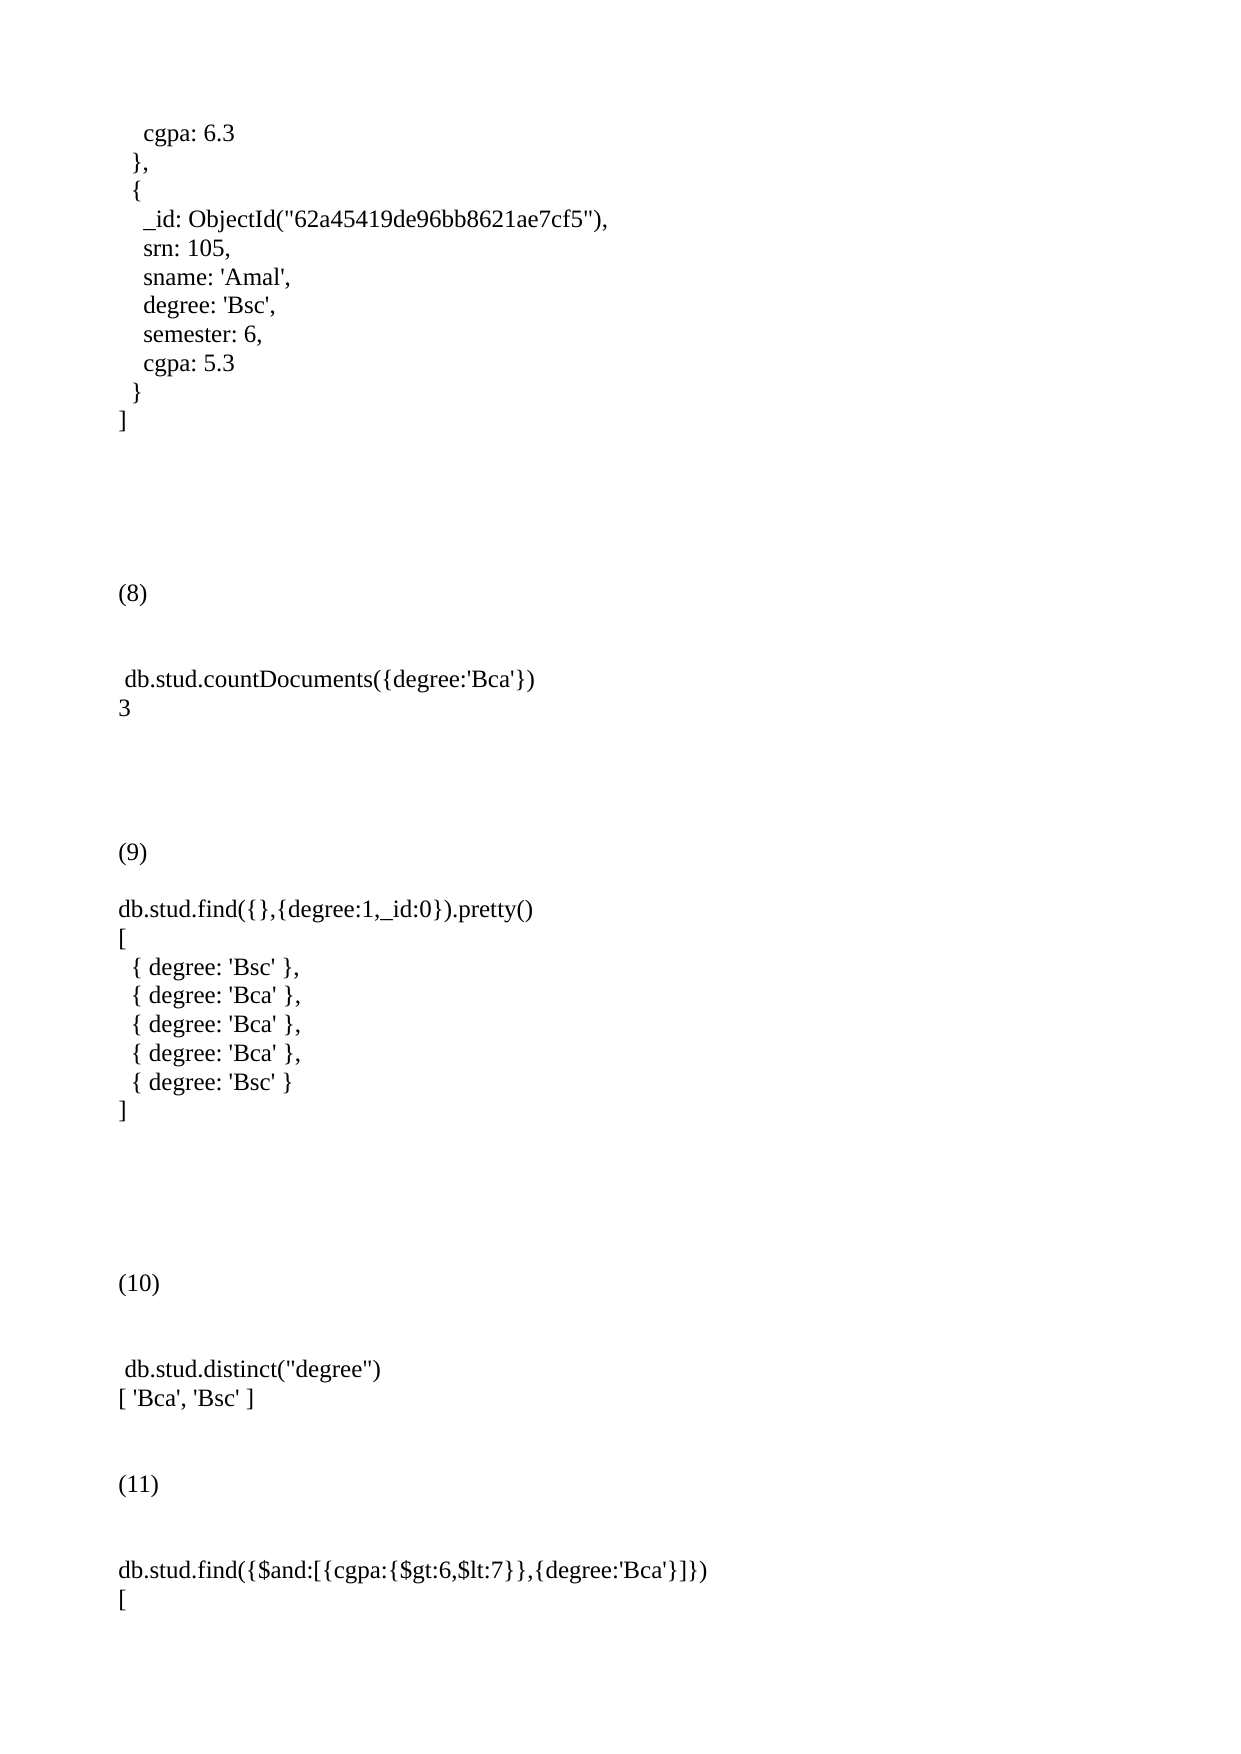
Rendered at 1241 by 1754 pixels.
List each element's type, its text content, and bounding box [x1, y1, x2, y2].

text 3 [118, 693, 1122, 722]
text _id: ObjectId("62a45419de96bb8621ae7cf5"), [118, 204, 1122, 233]
text }, [118, 147, 1122, 176]
text srn: 105, [118, 233, 1122, 262]
text db.stud.countDocuments({degree:'Bca'}) [118, 664, 1122, 693]
text { degree: 'Bca' }, [118, 981, 1122, 1009]
text degree: 'Bsc', [118, 291, 1122, 319]
text cgpa: 5.3 [118, 348, 1122, 377]
text { degree: 'Bsc' } [118, 1067, 1122, 1096]
text { [118, 176, 1122, 204]
text (10) [118, 1268, 1122, 1297]
text } [118, 377, 1122, 406]
text [ [118, 1584, 1122, 1613]
text sname: 'Amal', [118, 262, 1122, 291]
text ] [118, 406, 1122, 434]
text [ [118, 923, 1122, 952]
text (9) [118, 837, 1122, 866]
text db.stud.distinct("degree") [118, 1354, 1122, 1383]
text { degree: 'Bca' }, [118, 1038, 1122, 1067]
text [ 'Bca', 'Bsc' ] [118, 1383, 1122, 1412]
text { degree: 'Bsc' }, [118, 952, 1122, 981]
text semester: 6, [118, 319, 1122, 348]
text db.stud.find({},{degree:1,_id:0}).pretty() [118, 894, 1122, 923]
text (8) [118, 578, 1122, 607]
text cgpa: 6.3 [118, 118, 1122, 147]
text { degree: 'Bca' }, [118, 1009, 1122, 1038]
text ] [118, 1096, 1122, 1124]
text db.stud.find({$and:[{cgpa:{$gt:6,$lt:7}},{degree:'Bca'}]}) [118, 1556, 1122, 1584]
text (11) [118, 1469, 1122, 1498]
